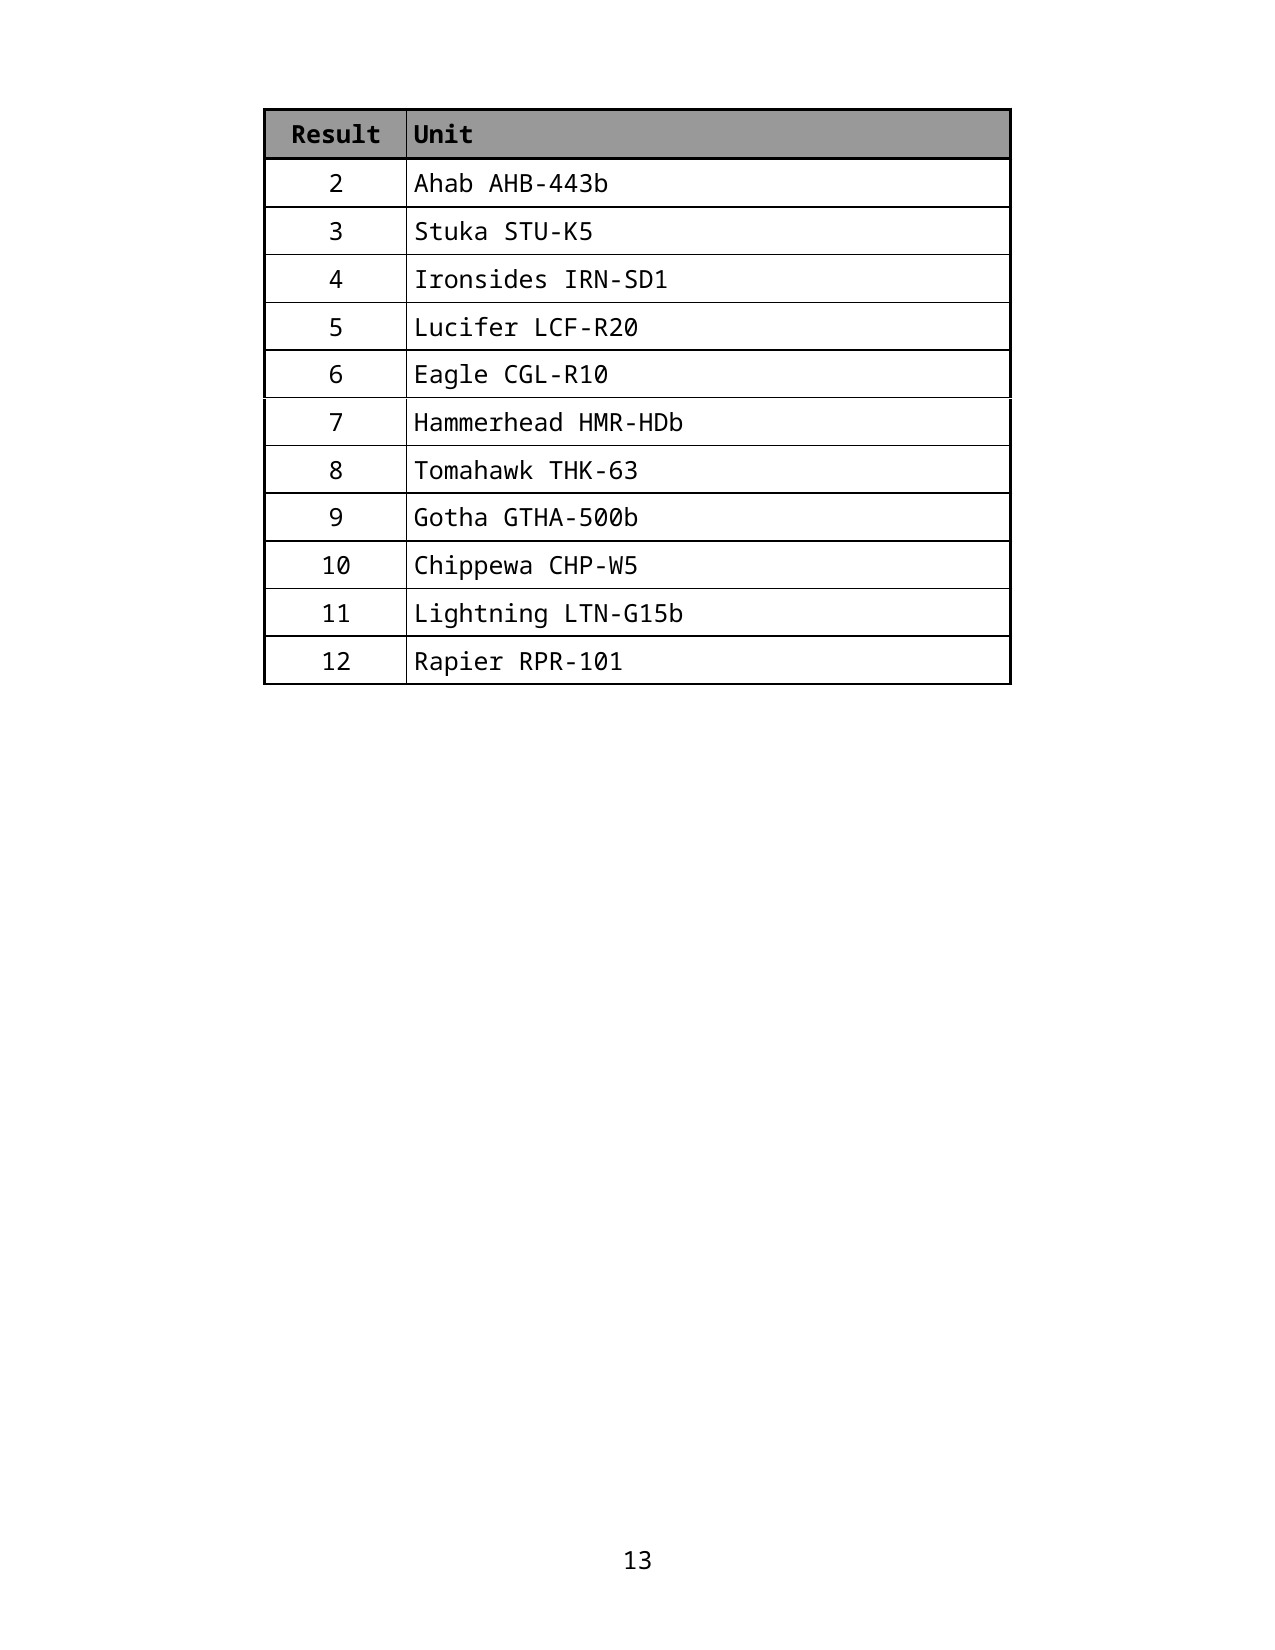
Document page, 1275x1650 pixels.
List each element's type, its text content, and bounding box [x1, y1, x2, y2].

table_cell 6 [266, 351, 406, 397]
table_cell 10 [266, 542, 406, 588]
table_cell 4 [266, 255, 406, 302]
table_cell 7 [266, 399, 406, 445]
table_cell 11 [266, 589, 406, 635]
table_cell Eagle CGL-R10 [407, 351, 1009, 397]
table_cell Lucifer LCF-R20 [407, 303, 1009, 349]
table_cell 9 [266, 494, 406, 540]
table_cell Gotha GTHA-500b [407, 494, 1009, 540]
table_cell 8 [266, 446, 406, 492]
table_cell Lightning LTN-G15b [407, 589, 1009, 635]
table_cell 5 [266, 303, 406, 349]
table_cell Ironsides IRN-SD1 [407, 255, 1009, 302]
table_cell Tomahawk THK-63 [407, 446, 1009, 492]
table_cell 3 [266, 208, 406, 254]
table_cell 2 [266, 160, 406, 206]
table_cell 12 [266, 637, 406, 683]
table_cell Chippewa CHP-W5 [407, 542, 1009, 588]
table_header Unit [407, 111, 1009, 157]
table_cell Ahab AHB-443b [407, 160, 1009, 206]
table_cell Stuka STU-K5 [407, 208, 1009, 254]
table_cell Hammerhead HMR-HDb [407, 399, 1009, 445]
table_header Result [266, 111, 406, 157]
table_cell Rapier RPR-101 [407, 637, 1009, 683]
